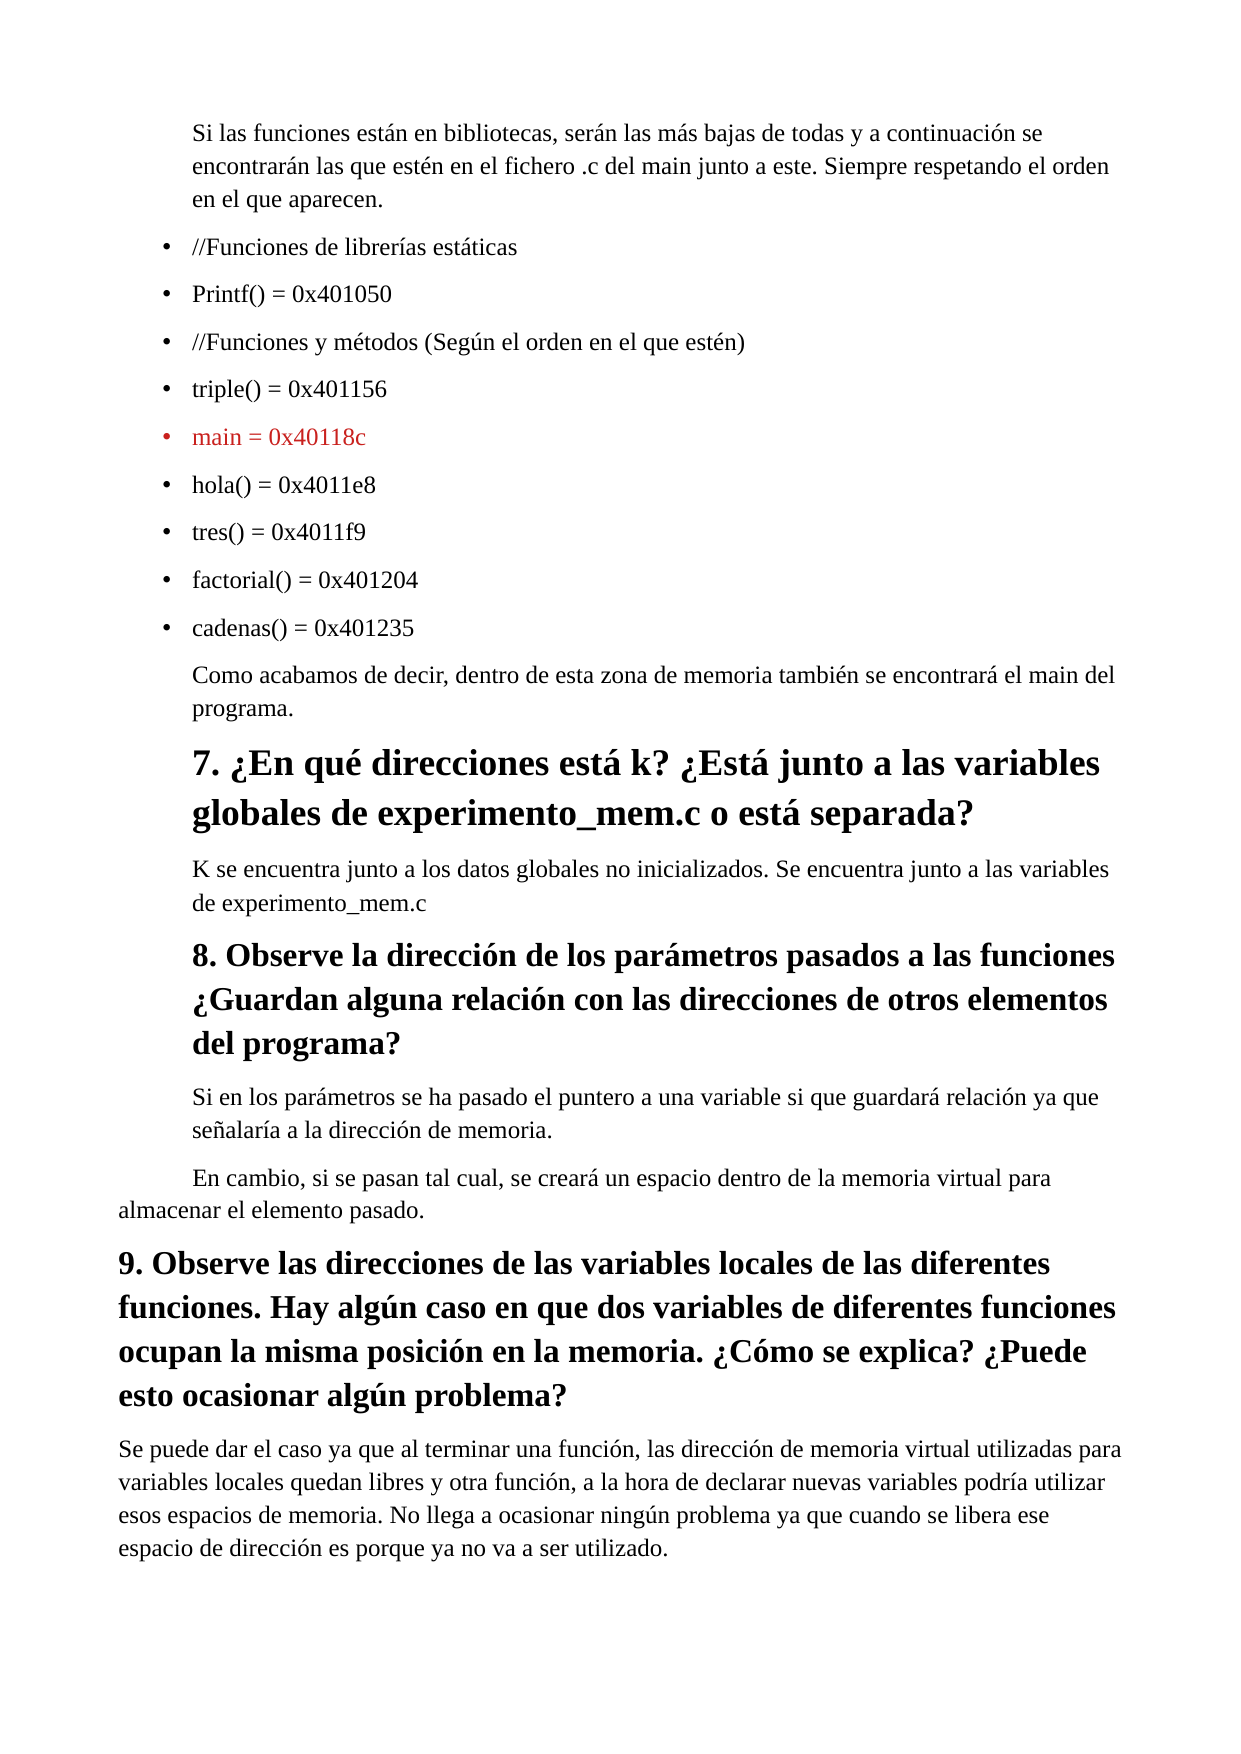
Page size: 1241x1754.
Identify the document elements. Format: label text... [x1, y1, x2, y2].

list hola() = 0x4011e8 [162, 470, 1122, 498]
list K se encuentra junto a los datos globales no inicializados. Se encuentra junto a las variables de experimento_mem.c [162, 854, 1122, 916]
text 9. Observe las direcciones de las variables locales de las diferentes funciones. Hay algún caso en que dos variables de diferentes funciones ocupan la misma posición en la memoria. ¿Cómo se explica? ¿Puede esto ocasionar algún problema? [118, 1243, 1122, 1414]
list Si en los parámetros se ha pasado el puntero a una variable si que guardará relación ya que señalaría a la dirección de memoria. [162, 1082, 1122, 1144]
list factorial() = 0x401204 [162, 565, 1122, 594]
list Printf() = 0x401050 [162, 279, 1122, 308]
list tres() = 0x4011f9 [162, 517, 1122, 546]
text Se puede dar el caso ya que al terminar una función, las dirección de memoria virtual utilizadas para variables locales quedan libres y otra función, a la hora de declarar nuevas variables podría utilizar esos espacios de memoria. No llega a ocasionar ningún problema ya que cuando se libera ese espacio de dirección es porque ya no va a ser utilizado. [118, 1434, 1122, 1562]
list 7. ¿En qué direcciones está k? ¿Está junto a las variables globales de experimento_mem.c o está separada? [162, 741, 1122, 833]
list Si las funciones están en bibliotecas, serán las más bajas de todas y a continuación se encontrarán las que estén en el fichero .c del main junto a este. Siempre respetando el orden en el que aparecen. [162, 118, 1122, 213]
list 8. Observe la dirección de los parámetros pasados a las funciones ¿Guardan alguna relación con las direcciones de otros elementos del programa? [162, 935, 1122, 1062]
list //Funciones y métodos (Según el orden en el que estén) [162, 327, 1122, 356]
list cadenas() = 0x401235 [162, 613, 1122, 641]
list //Funciones de librerías estáticas [162, 232, 1122, 261]
list Como acabamos de decir, dentro de esta zona de memoria también se encontrará el main del programa. [162, 660, 1122, 722]
list main = 0x40118c [162, 422, 1122, 451]
text En cambio, si se pasan tal cual, se creará un espacio dentro de la memoria virtual para almacenar el elemento pasado. [118, 1163, 1122, 1224]
list triple() = 0x401156 [162, 374, 1122, 403]
